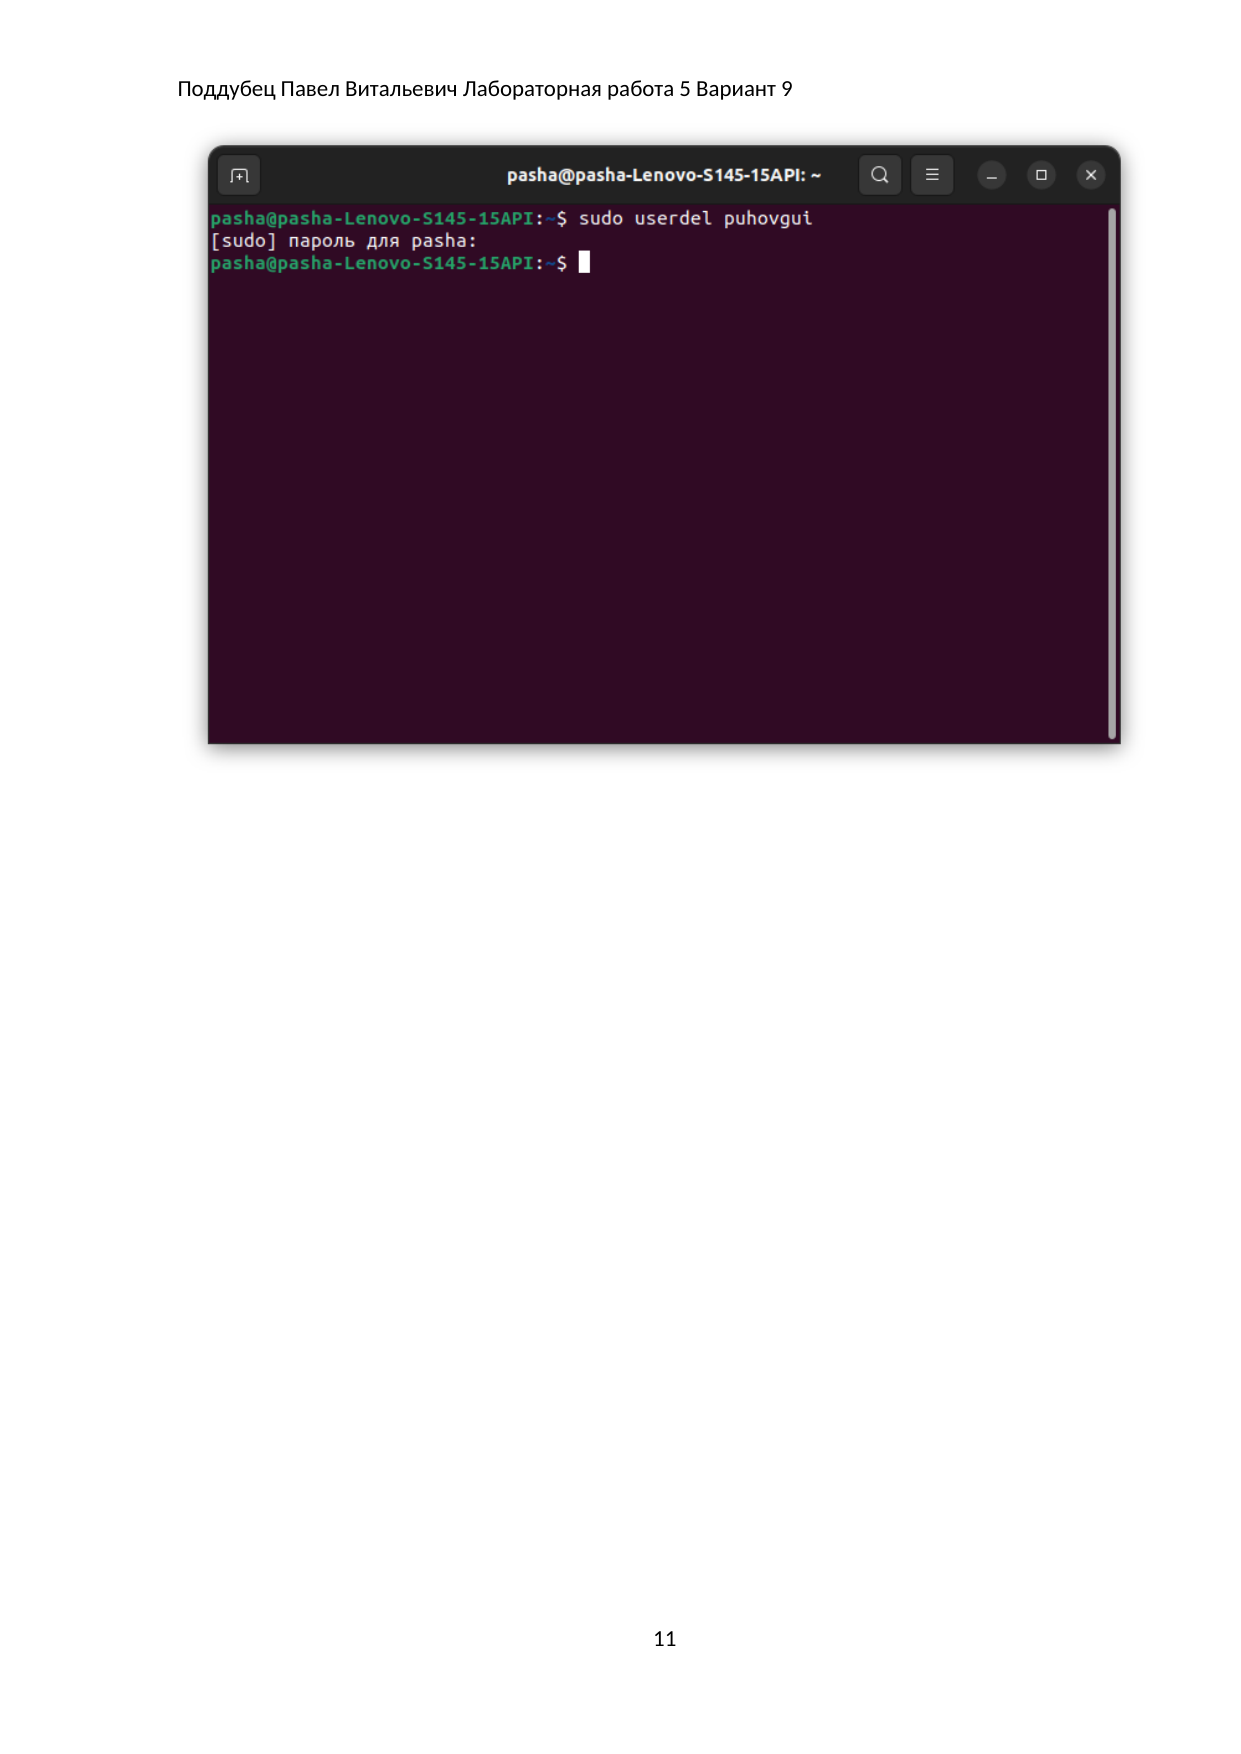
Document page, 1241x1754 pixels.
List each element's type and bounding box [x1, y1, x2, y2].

picture [177, 118, 1152, 779]
